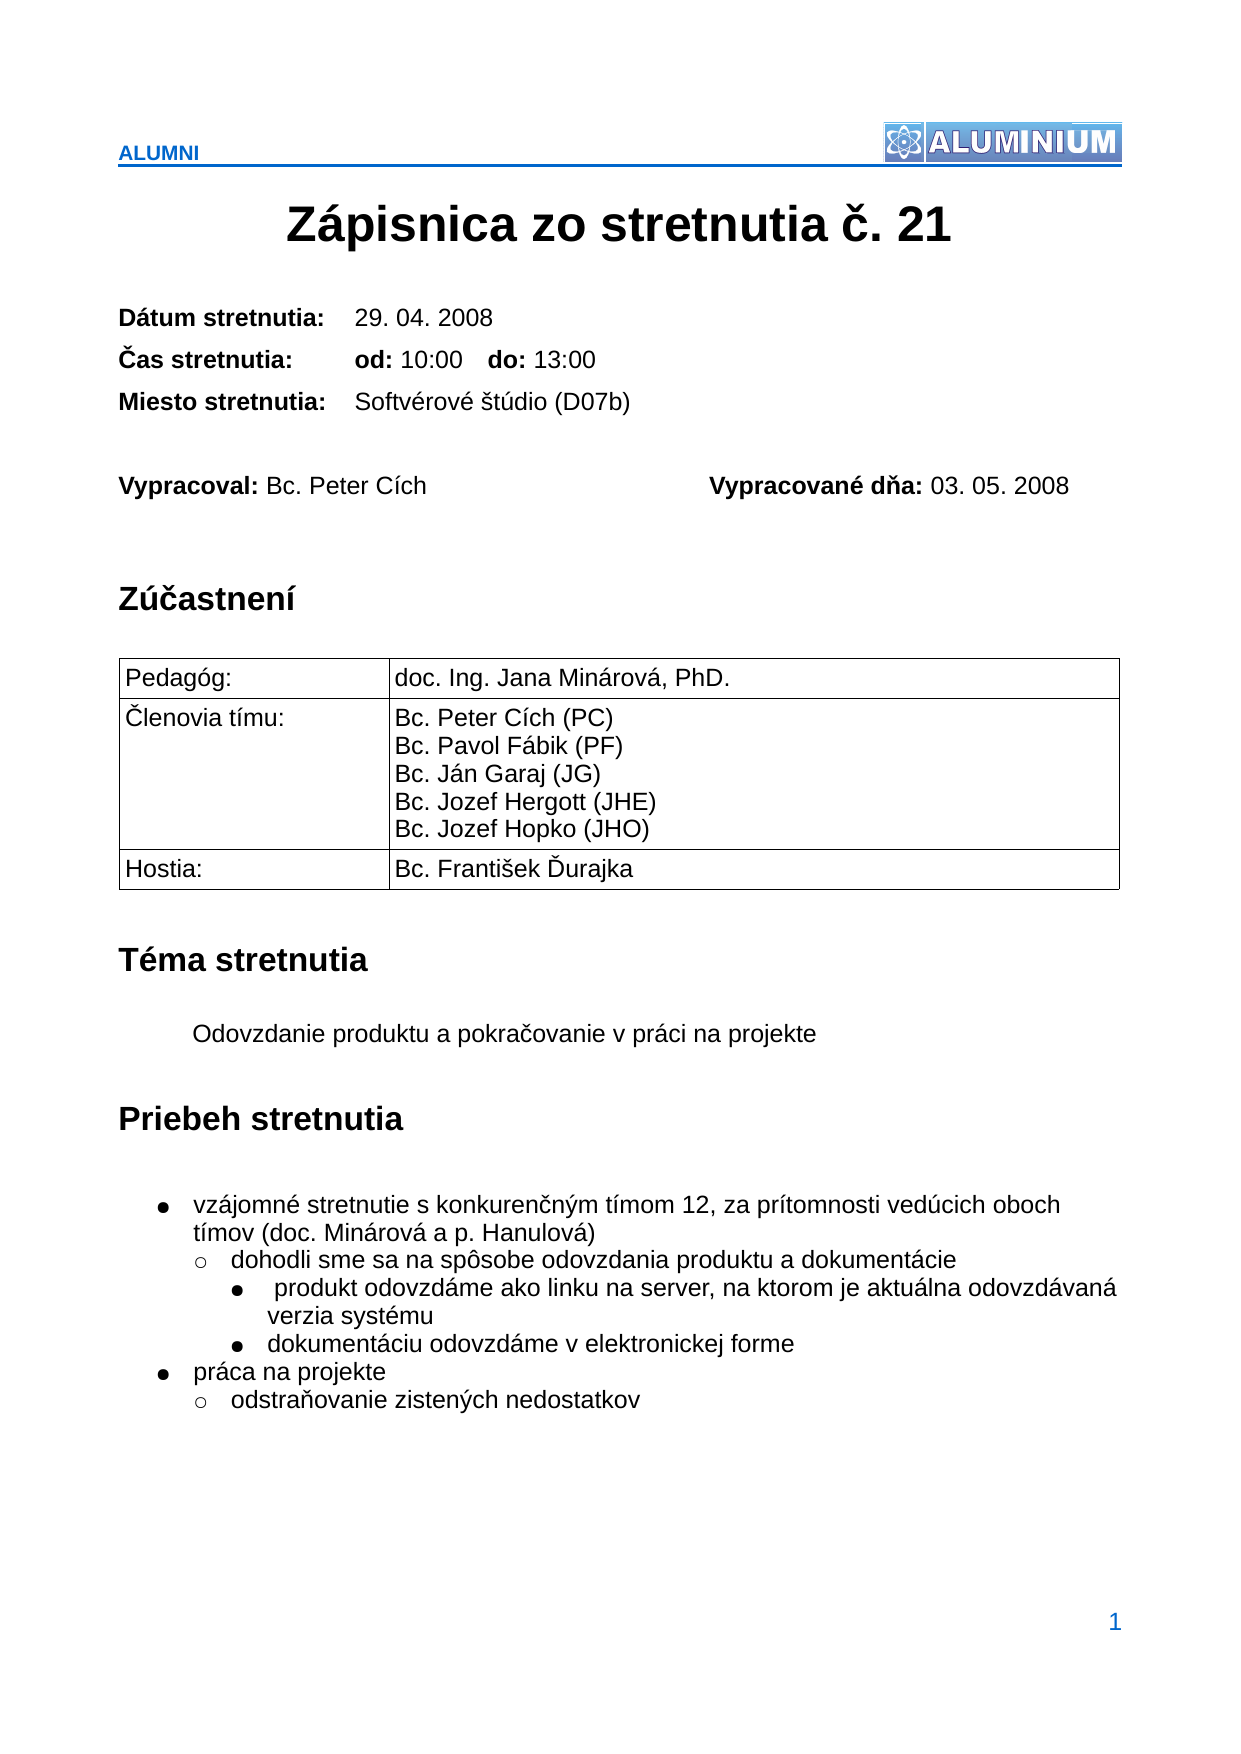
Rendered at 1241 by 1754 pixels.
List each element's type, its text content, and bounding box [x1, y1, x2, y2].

list dohodli sme sa na spôsobe odovzdania produktu a dokumentácie [193, 1246, 1122, 1274]
list práca na projekte [156, 1358, 1122, 1386]
text Odovzdanie produktu a pokračovanie v práci na projekte [118, 1019, 1122, 1047]
table_cell Členovia tímu: [120, 699, 389, 849]
text Zápisnica zo stretnutia č. 21 [118, 196, 1122, 252]
list dokumentáciu odovzdáme v elektronickej forme [229, 1330, 1122, 1358]
list vzájomné stretnutie s konkurenčným tímom 12, za prítomnosti vedúcich oboch tímov (doc. Minárová a p. Hanulová) [156, 1190, 1122, 1246]
table_header doc. Ing. Jana Minárová, PhD. [390, 659, 1119, 698]
text Vypracoval: Bc. Peter Cích Vypracované dňa: 03. 05. 2008 [118, 472, 1122, 499]
text Miesto stretnutia: Softvérové štúdio (D07b) [118, 388, 1122, 416]
list produkt odovzdáme ako linku na server, na ktorom je aktuálna odovzdávaná verzia systému [229, 1274, 1122, 1330]
table_cell Bc. Peter Cích (PC) Bc. Pavol Fábik (PF) Bc. Ján Garaj (JG) Bc. Jozef Hergott (JHE) Bc. Jozef Hopko (JHO) [390, 699, 1119, 849]
table_cell Hostia: [120, 850, 389, 888]
subtitle Zúčastnení [118, 580, 1122, 618]
subtitle Priebeh stretnutia [118, 1100, 1122, 1138]
table_header Pedagóg: [120, 659, 389, 698]
table_cell Bc. František Ďurajka [390, 850, 1119, 888]
list odstraňovanie zistených nedostatkov [193, 1386, 1122, 1414]
text Čas stretnutia: od: 10:00 do: 13:00 [118, 346, 1122, 374]
text Dátum stretnutia: 29. 04. 2008 [118, 304, 1122, 332]
subtitle Téma stretnutia [118, 941, 1122, 979]
